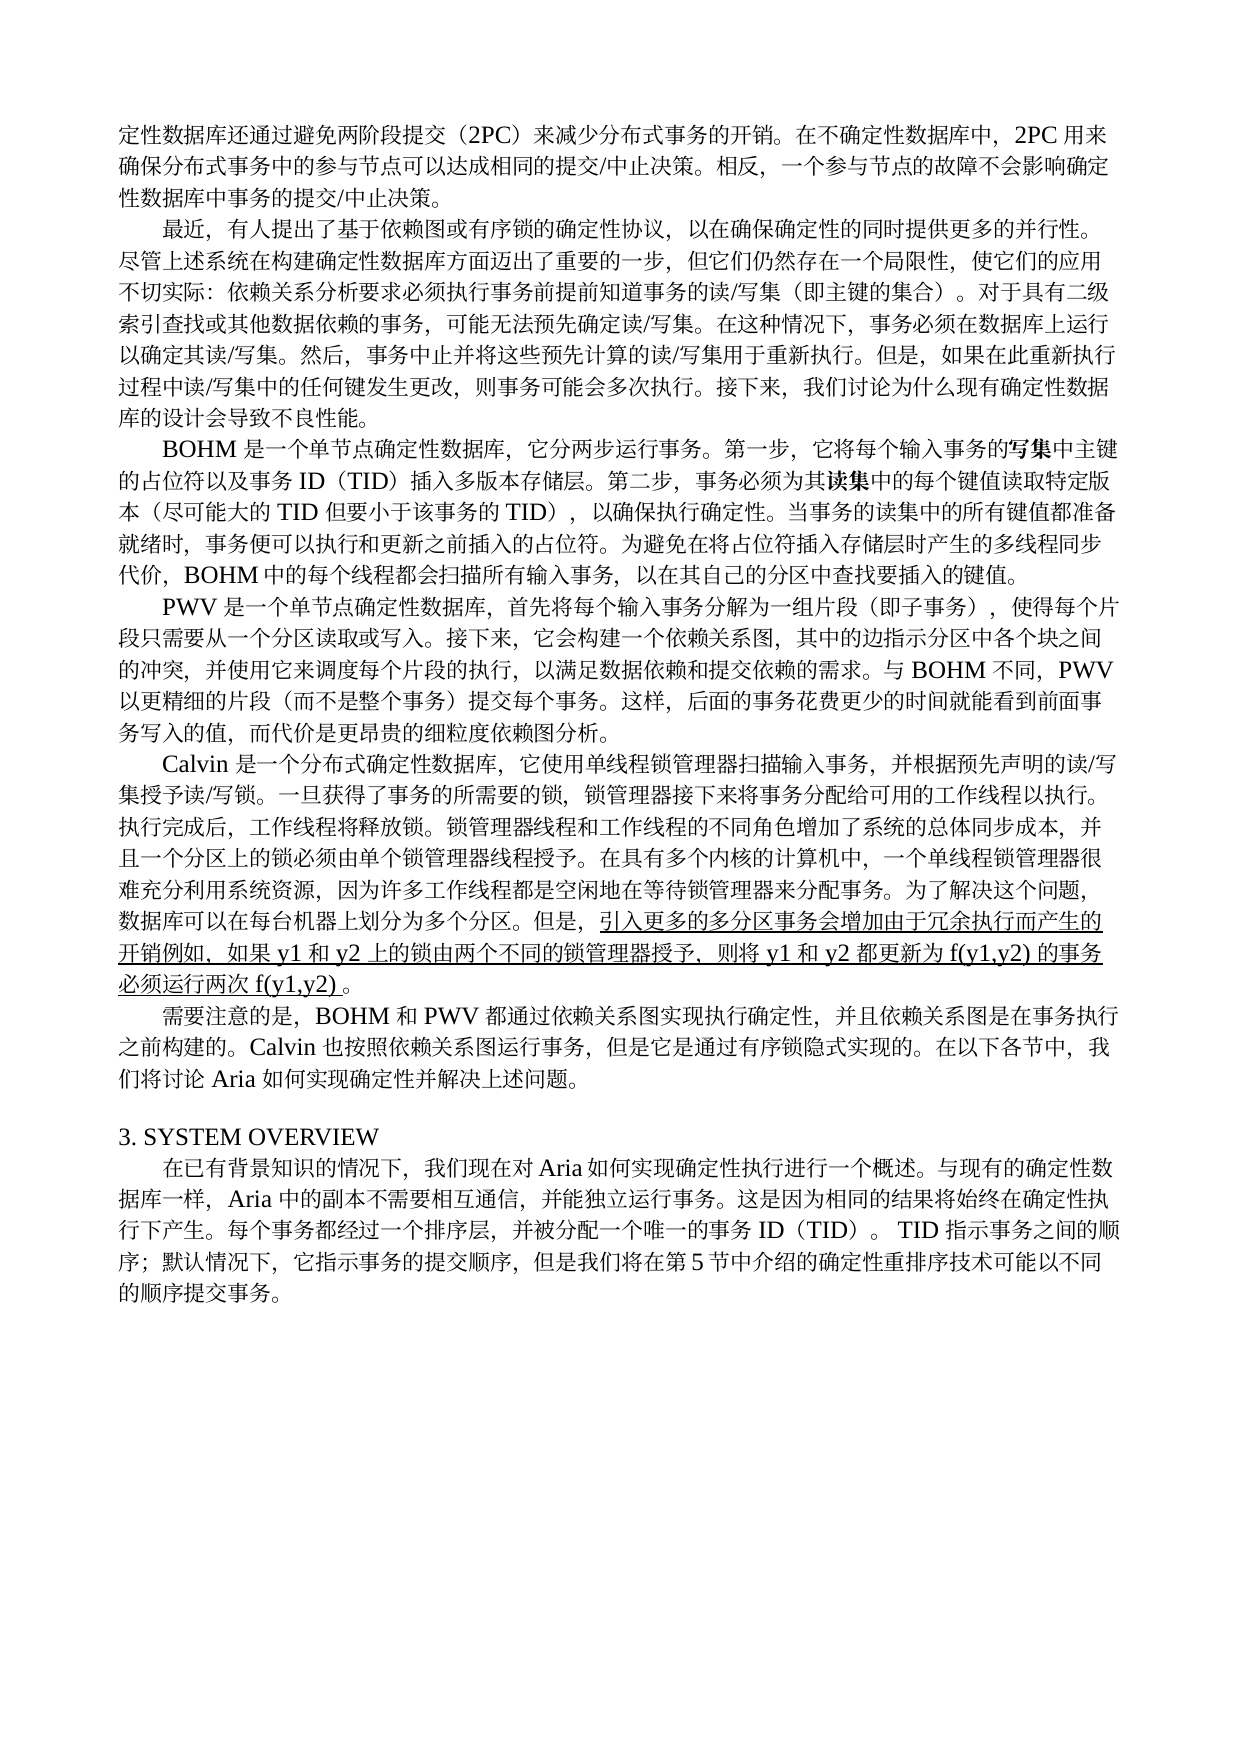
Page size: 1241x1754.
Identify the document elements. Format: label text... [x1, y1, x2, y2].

text 定性数据库还通过避免两阶段提交（2PC）来减少分布式事务的开销。在不确定性数据库中，2PC 用来确保分布式事务中的参与节点可以达成相同的提交/中止决策。相反，一个参与节点的故障不会影响确定性数据库中事务的提交/中止决策。 [118, 118, 1122, 212]
text Calvin 是一个分布式确定性数据库，它使用单线程锁管理器扫描输入事务​​，并根据预先声明的读/写集授予读/写锁。一旦获得了事务的所需要的锁，锁管理器接下来将事务分配给可用的工作线程以执行。执行完成后，工作线程将释放锁。锁管理器线程和工作线程的不同角色增加了系统的总体同步成本，并且一个分区上的锁必须由单个锁管理器线程授予。在具有多个内核的计算机中，一个单线程锁管理器很难充分利用系统资源，因为许多工作线程都是空闲地在等待锁管理器来分配事务。为了解决这个问题，数据库可以在每台机器上划分为多个分区。但是，引入更多的多分区事务会增加由于冗余执行而产生的开销例如，如果 y1 和 y2 上的锁由两个不同的锁管理器授予，则将 y1 和 y2 都更新为 f(y1,y2) 的事务必须运行两次 f(y1,y2) 。 [118, 747, 1122, 999]
text BOHM 是一个单节点确定性数据库，它分两步运行事务。第一步，它将每个输入事务的写集中主键的占位符以及事务 ID（TID）插入多版本存储层。第二步，事务必须为其读集中的每个键值读取特定版本（尽可能大的 TID 但要小于该事务的 TID），以确保执行确定性。当事务的读集中的所有键值都准备就绪时，事务便可以执行和更新之前插入的占位符。为避免在将占位符插入存储层时产生的多线程同步代价，BOHM中的每个线程都会扫描所有输入事务，以在其自己的分区中查找要插入的键值。 [118, 433, 1122, 590]
text 3. SYSTEM OVERVIEW [118, 1122, 1122, 1151]
text 需要注意的是，BOHM 和 PWV 都通过依赖关系图实现执行确定性，并且依赖关系图是在事务执行之前构建的。Calvin 也按照依赖关系图运行事务，但是它是通过有序锁隐式实现的。在以下各节中，我们将讨论 Aria 如何实现确定性并解决上述问题。 [118, 999, 1122, 1093]
text 最近，有人提出了基于依赖图或有序锁的确定性协议，以在确保确定性的同时提供更多的并行性。尽管上述系统在构建确定性数据库方面迈出了重要的一步，但它们仍然存在一个局限性，使它们的应用不切实际：依赖关系分析要求必须执行事务前提前知道事务的读/写集（即主键的集合）。对于具有二级索引查找或其他数据依赖的事务，可能无法预先确定读/写集。在这种情况下，事务必须在数据库上运行以确定其读/写集。然后，事务中止并将这些预先计算的读/写集用于重新执行。但是，如果在此重新执行过程中读/写集中的任何键发生更改，则事务可能会多次执行。接下来，我们讨论为什么现有确定性数据库的设计会导致不良性能。 [118, 212, 1122, 433]
text 在已有背景知识的情况下，我们现在对Aria如何实现确定性执行进行一个概述。与现有的确定性数据库一样，Aria 中的副本不需要相互通信，并能独立运行事务。这是因为相同的结果将始终在确定性执行下产生。每个事务都经过一个排序层，并被分配一个唯一的事务 ID（TID）。 TID 指示事务之间的顺序；默认情况下，它指示事务的提交顺序，但是我们将在第5节中介绍的确定性重排序技术可能以不同的顺序提交事务。 [118, 1151, 1122, 1308]
text PWV 是一个单节点确定性数据库，首先将每个输入事务分解为一组片段（即子事务），使得每个片段只需要从一个分区读取或写入。接下来，它会构建一个依赖关系图，其中的边指示分区中各个块之间的冲突，并使用它来调度每个片段的执行，以满足数据依赖和提交依赖的需求。与 BOHM 不同，PWV 以更精细的片段（而不是整个事务）提交每个事务。这样，后面的事务花费更少的时间就能看到前面事务写入的值，而代价是更昂贵的细粒度依赖图分析。 [118, 590, 1122, 747]
